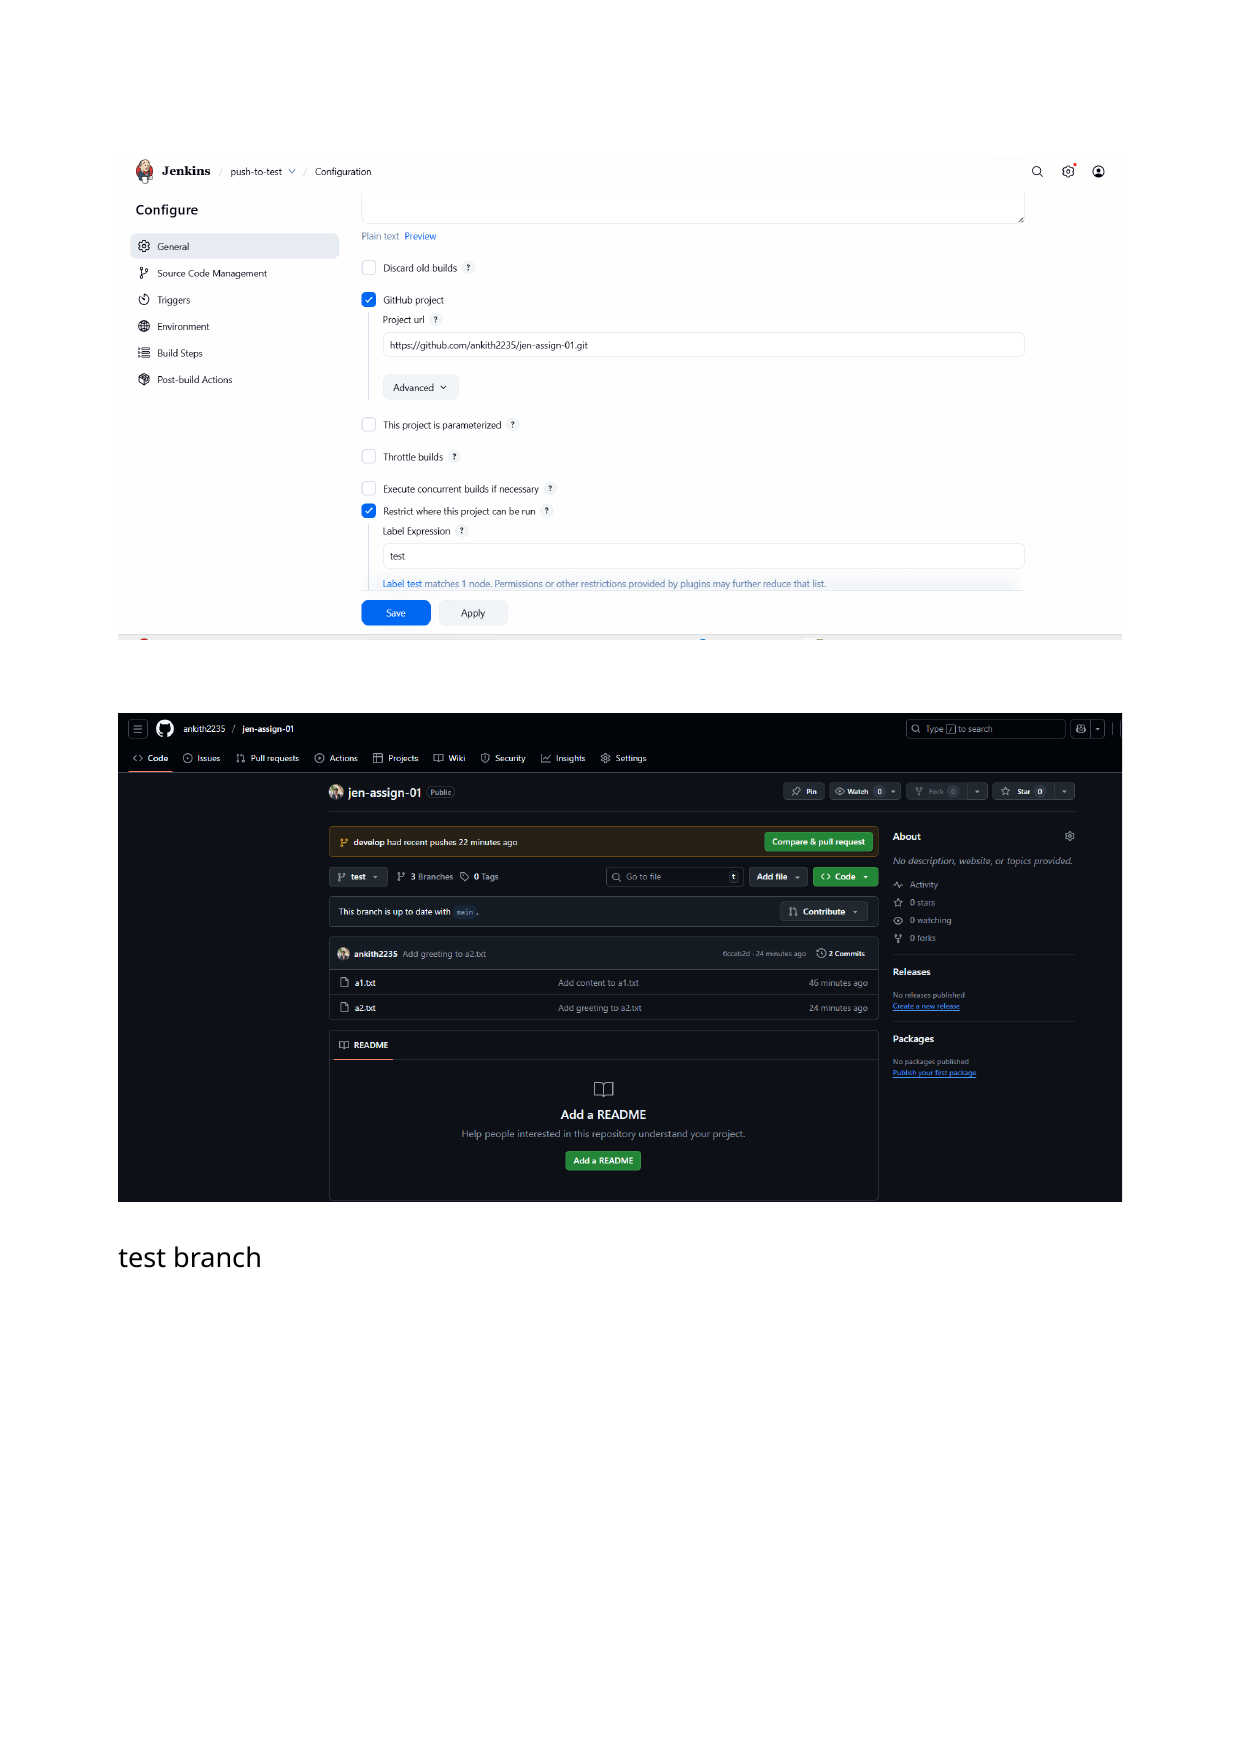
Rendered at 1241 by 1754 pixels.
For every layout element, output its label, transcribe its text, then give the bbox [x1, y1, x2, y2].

picture [118, 713, 1123, 1202]
text test branch [118, 1239, 1122, 1276]
picture [118, 155, 1123, 640]
